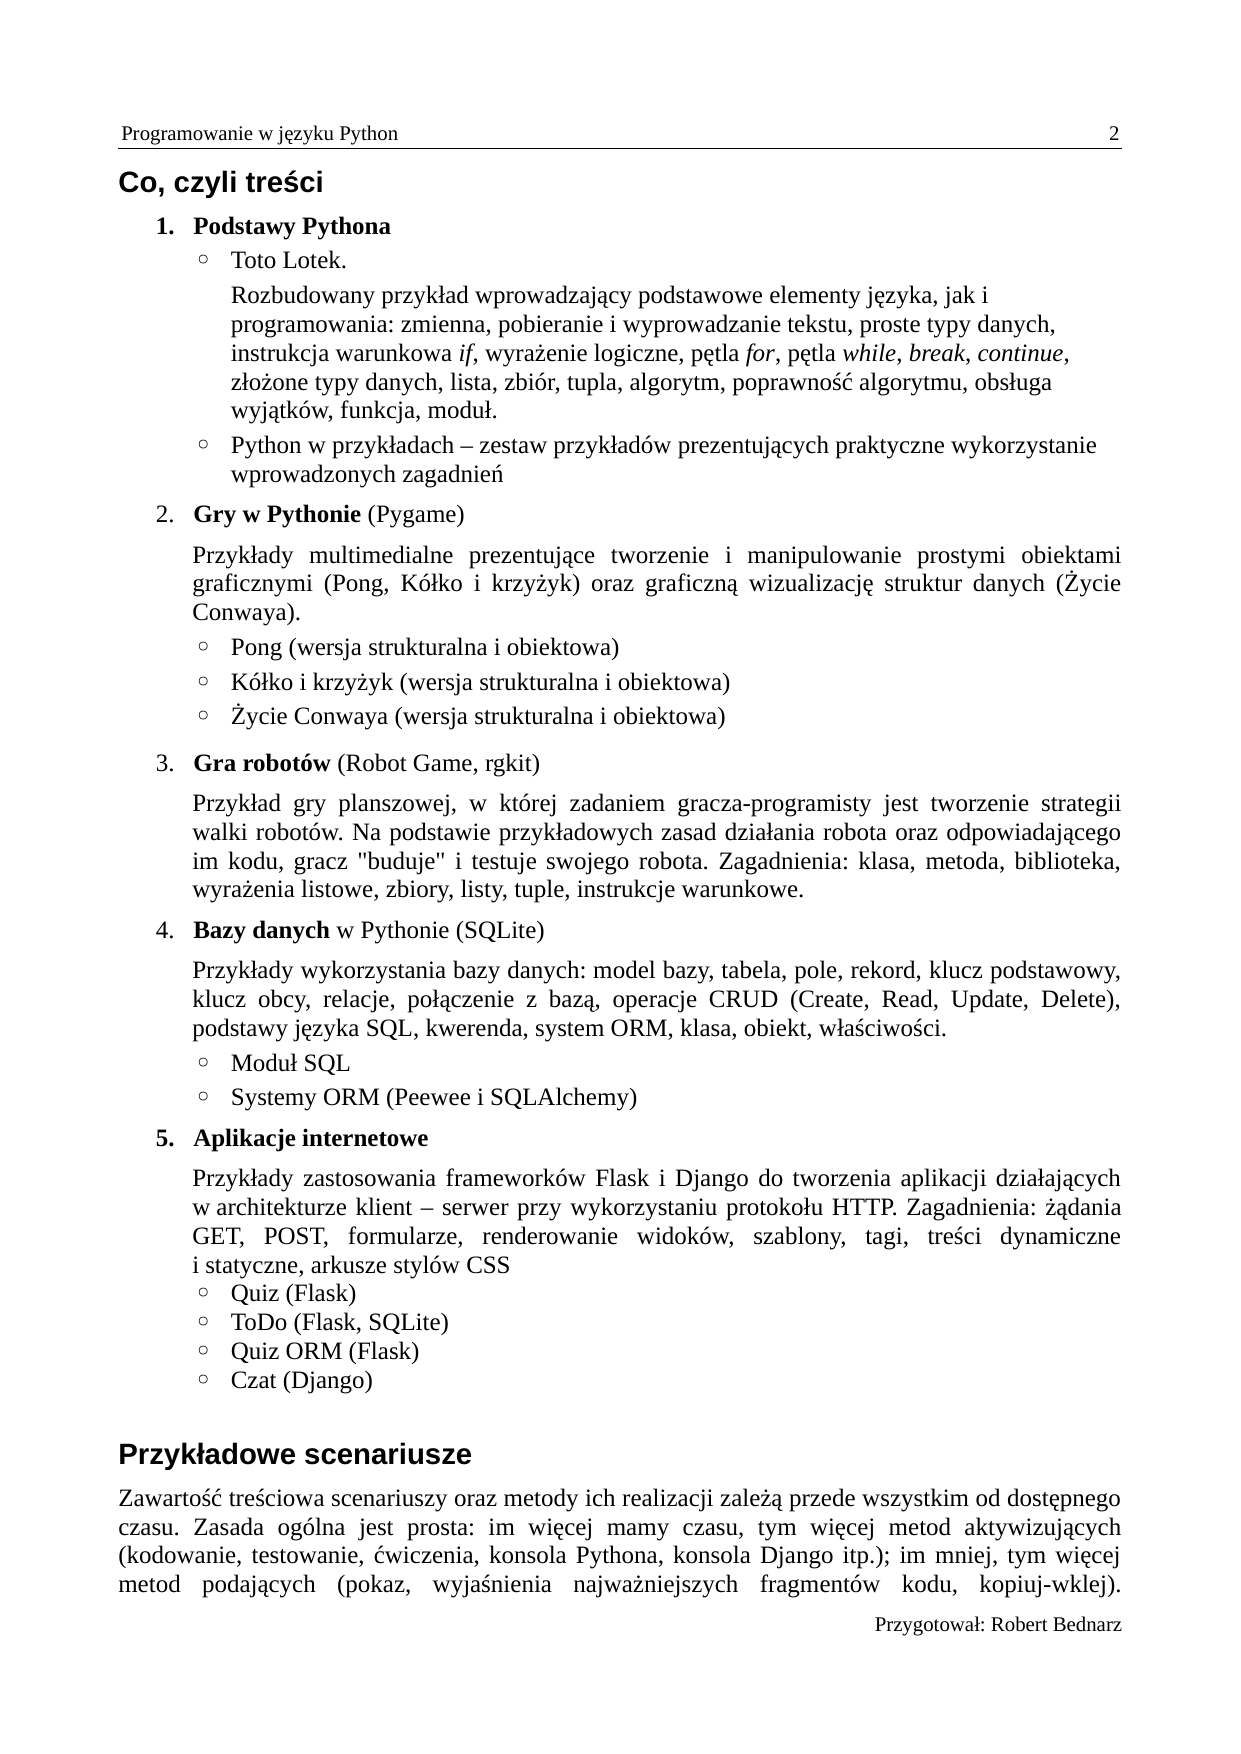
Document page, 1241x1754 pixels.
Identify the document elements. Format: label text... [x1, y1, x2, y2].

list Aplikacje internetowe [156, 1123, 1122, 1152]
subtitle Przykładowe scenariusze [118, 1437, 1122, 1471]
text Przykłady multimedialne prezentujące tworzenie i manipulowanie prostymi obiektami graficznymi (Pong, Kółko i krzyżyk) oraz graficzną wizualizację struktur danych (Życie Conwaya). [192, 540, 1122, 626]
list Podstawy Pythona [156, 211, 1122, 240]
list ToDo (Flask, SQLite) [193, 1307, 1122, 1336]
list Quiz (Flask) [193, 1278, 1122, 1307]
text Zawartość treściowa scenariuszy oraz metody ich realizacji zależą przede wszystkim od dostępnego czasu. Zasada ogólna jest prosta: im więcej mamy czasu, tym więcej metod aktywizujących (kodowanie, testowanie, ćwiczenia, konsola Pythona, konsola Django itp.); im mniej, tym więcej metod podających (pokaz, wyjaśnienia najważniejszych fragmentów kodu, kopiuj-wklej). [118, 1483, 1122, 1598]
list Czat (Django) [193, 1365, 1122, 1393]
list Życie Conwaya (wersja strukturalna i obiektowa) [193, 701, 1122, 730]
list Rozbudowany przykład wprowadzający podstawowe elementy języka, jak i programowania: zmienna, pobieranie i wyprowadzanie tekstu, proste typy danych, instrukcja warunkowa if, wyrażenie logiczne, pętla for, pętla while, break, continue, złożone typy danych, lista, zbiór, tupla, algorytm, poprawność algorytmu, obsługa wyjątków, funkcja, moduł. [193, 280, 1122, 424]
list Systemy ORM (Peewee i SQLAlchemy) [193, 1082, 1122, 1111]
text Przykłady wykorzystania bazy danych: model bazy, tabela, pole, rekord, klucz podstawowy, klucz obcy, relacje, połączenie z bazą, operacje CRUD (Create, Read, Update, Delete), podstawy języka SQL, kwerenda, system ORM, klasa, obiekt, właściwości. [192, 956, 1122, 1042]
subtitle Co, czyli treści [118, 165, 1122, 198]
text Przykład gry planszowej, w której zadaniem gracza-programisty jest tworzenie strategii walki robotów. Na podstawie przykładowych zasad działania robota oraz odpowiadającego im kodu, gracz "buduje" i testuje swojego robota. Zagadnienia: klasa, metoda, biblioteka, wyrażenia listowe, zbiory, listy, tuple, instrukcje warunkowe. [192, 788, 1122, 903]
list Toto Lotek. [193, 246, 1122, 274]
list Moduł SQL [193, 1048, 1122, 1077]
list Kółko i krzyżyk (wersja strukturalna i obiektowa) [193, 667, 1122, 695]
list Python w przykładach – zestaw przykładów prezentujących praktyczne wykorzystanie wprowadzonych zagadnień [193, 430, 1122, 487]
list Pong (wersja strukturalna i obiektowa) [193, 632, 1122, 661]
list Bazy danych w Pythonie (SQLite) [156, 915, 1122, 944]
list Gry w Pythonie (Pygame) [156, 499, 1122, 528]
list Gra robotów (Robot Game, rgkit) [156, 748, 1122, 777]
list Quiz ORM (Flask) [193, 1336, 1122, 1365]
text Przykłady zastosowania frameworków Flask i Django do tworzenia aplikacji działających w architekturze klient – serwer przy wykorzystaniu protokołu HTTP. Zagadnienia: żądania GET, POST, formularze, renderowanie widoków, szablony, tagi, treści dynamiczne i statyczne, arkusze stylów CSS [192, 1163, 1122, 1278]
